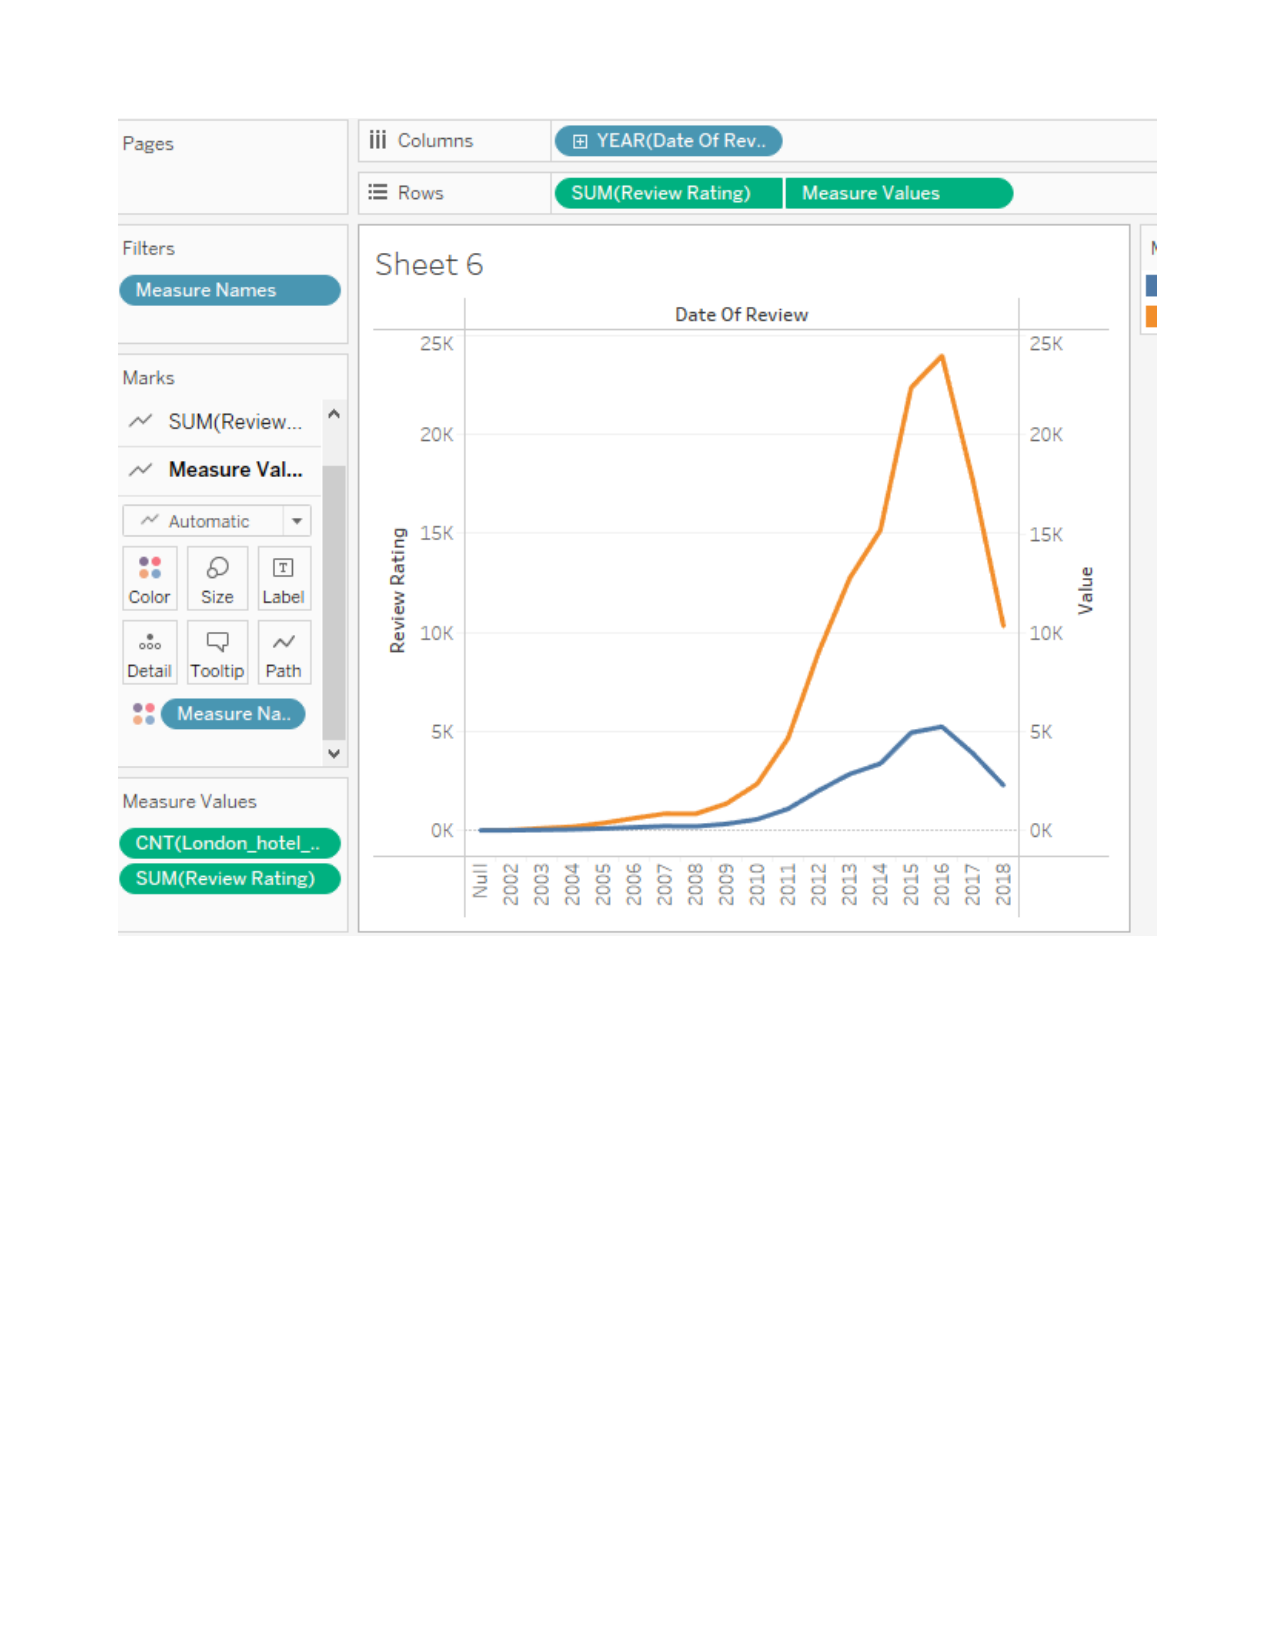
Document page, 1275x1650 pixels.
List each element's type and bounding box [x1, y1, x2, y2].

picture [118, 118, 1157, 936]
